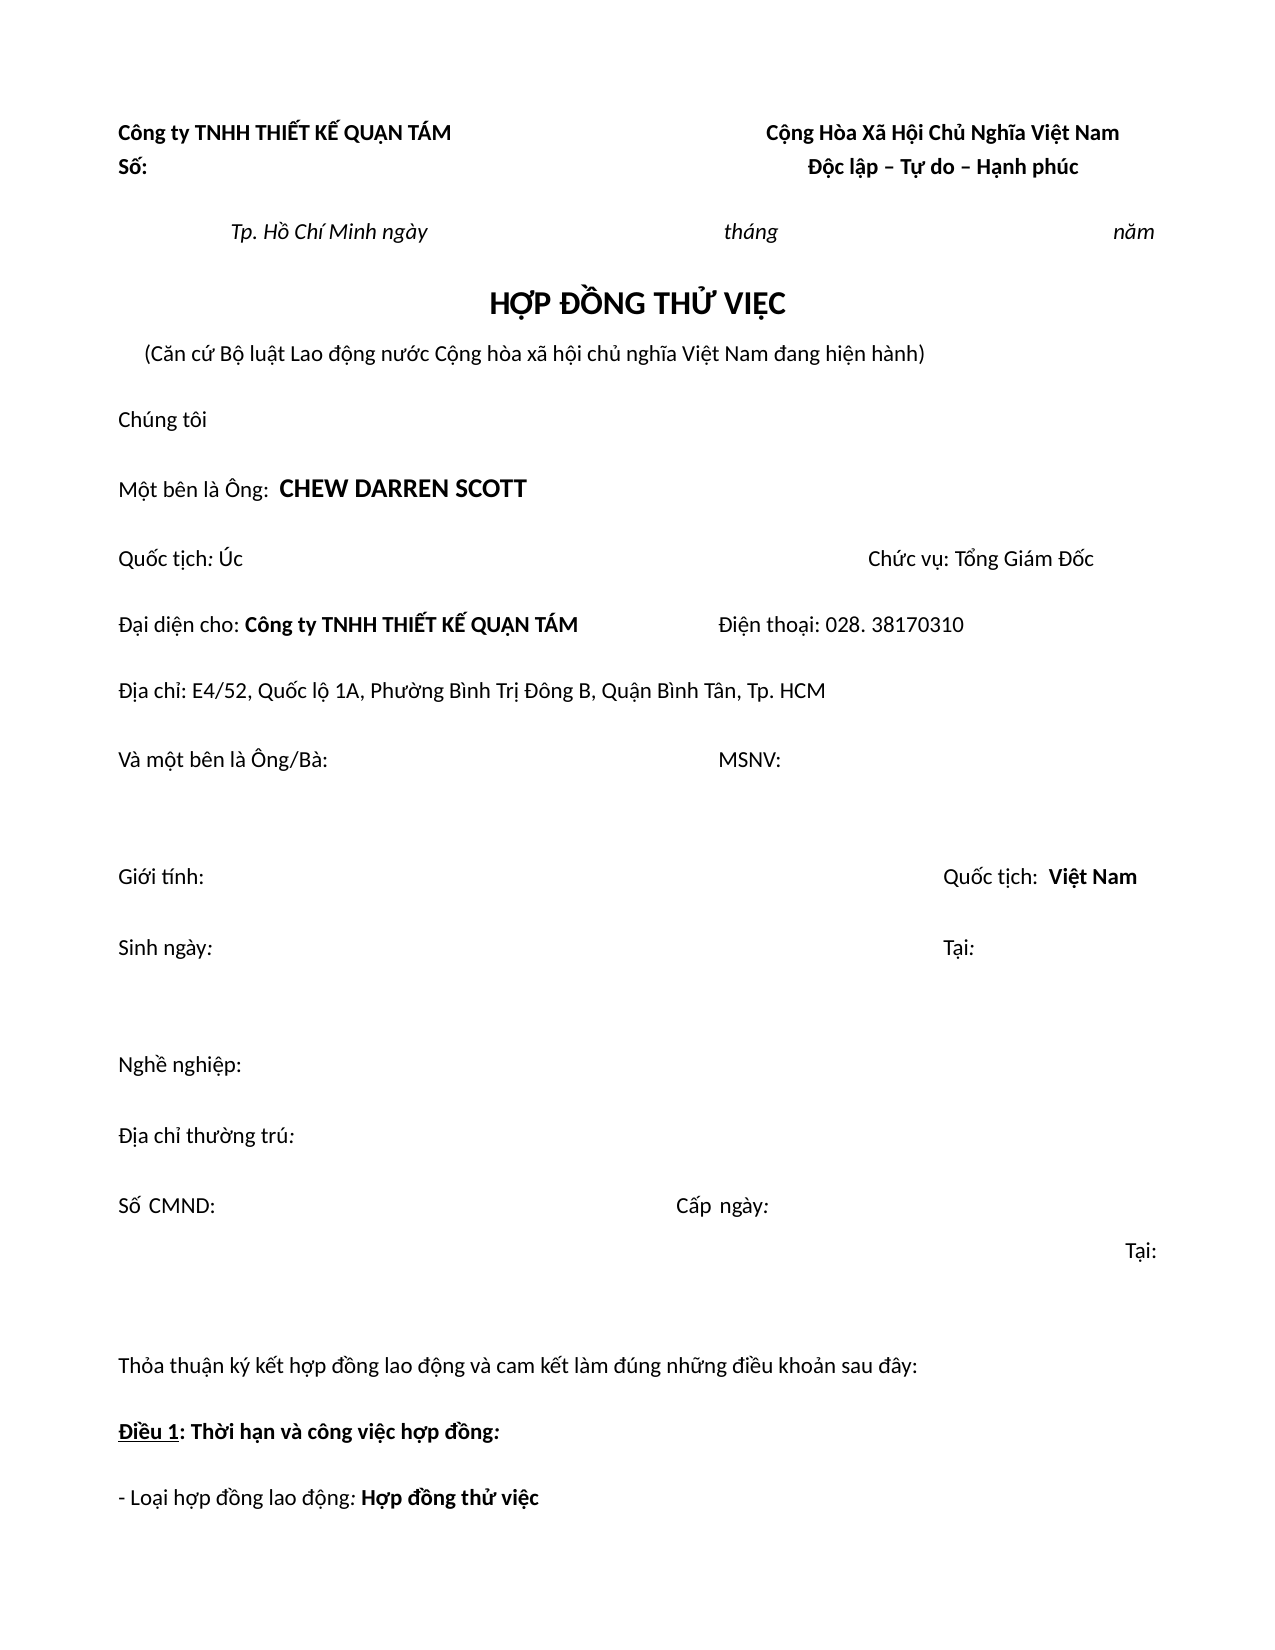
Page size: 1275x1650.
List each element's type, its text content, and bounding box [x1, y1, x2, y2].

text Và một bên là Ông/Bà: <o.employee_id.name> MSNV: <o.employee_id.internal_code> [118, 742, 1157, 820]
text Đại diện cho: Công ty TNHH THIẾT KẾ QUẬN TÁM Điện thoại: 028. 38170310 [118, 610, 1194, 638]
text Công ty TNHH THIẾT KẾ QUẬN TÁM Cộng Hòa Xã Hội Chủ Nghĩa Việt Nam [118, 118, 1157, 146]
text Thỏa thuận ký kết hợp đồng lao động và cam kết làm đúng những điều khoản sau đây: [118, 1351, 1157, 1379]
text Số: <o.name> Độc lập – Tự do – Hạnh phúc [118, 149, 1157, 180]
text Chúng tôi [118, 405, 1157, 433]
text Điều 1: Thời hạn và công việc hợp đồng: [118, 1417, 1157, 1445]
text Giới tính: <o.employee_id.gender == 'male' and 'Nam' or u'Nữ' > Quốc tịch: Việt Nam [118, 859, 1157, 890]
text Quốc tịch: Úc Chức vụ: Tổng Giám Đốc [118, 544, 1157, 572]
text Nghề nghiệp: <o.employee_id.job_id and o.employee_id.job_id.name_vn or ''> [118, 1047, 1157, 1078]
text - Loại hợp đồng lao động: Hợp đồng thử việc [118, 1483, 1157, 1511]
text HỢP ĐỒNG THỬ VIỆC [118, 282, 1157, 323]
text Sinh ngày: <o.employee_id.birthday or ''> Tại: <o.employee_id.place_of_birth> [118, 930, 1157, 1008]
text Một bên là Ông: CHEW DARREN SCOTT [118, 471, 1157, 504]
text Số CMND: <o.employee_id.identification_id>Cấp ngày: <o.employee_id.id_issue_date and formatLang(o.employee_id.id_issue_date, date=True) or ''> Tại: <o.employee_id.id_issue_place or ''> [118, 1188, 1157, 1311]
text Địa chỉ: E4/52, Quốc lộ 1A, Phường Bình Trị Đông B, Quận Bình Tân, Tp. HCM [118, 676, 1157, 704]
text Địa chỉ thường trú: <o.employee_id.home_address or ''> [118, 1118, 1157, 1149]
text (Căn cứ Bộ luật Lao động nước Cộng hòa xã hội chủ nghĩa Việt Nam đang hiện hành) [118, 339, 1157, 367]
text Tp. Hồ Chí Minh ngày <get_day(today()).day> tháng <get_day(today()).month> năm <get_day(today()).year> [118, 214, 1157, 279]
